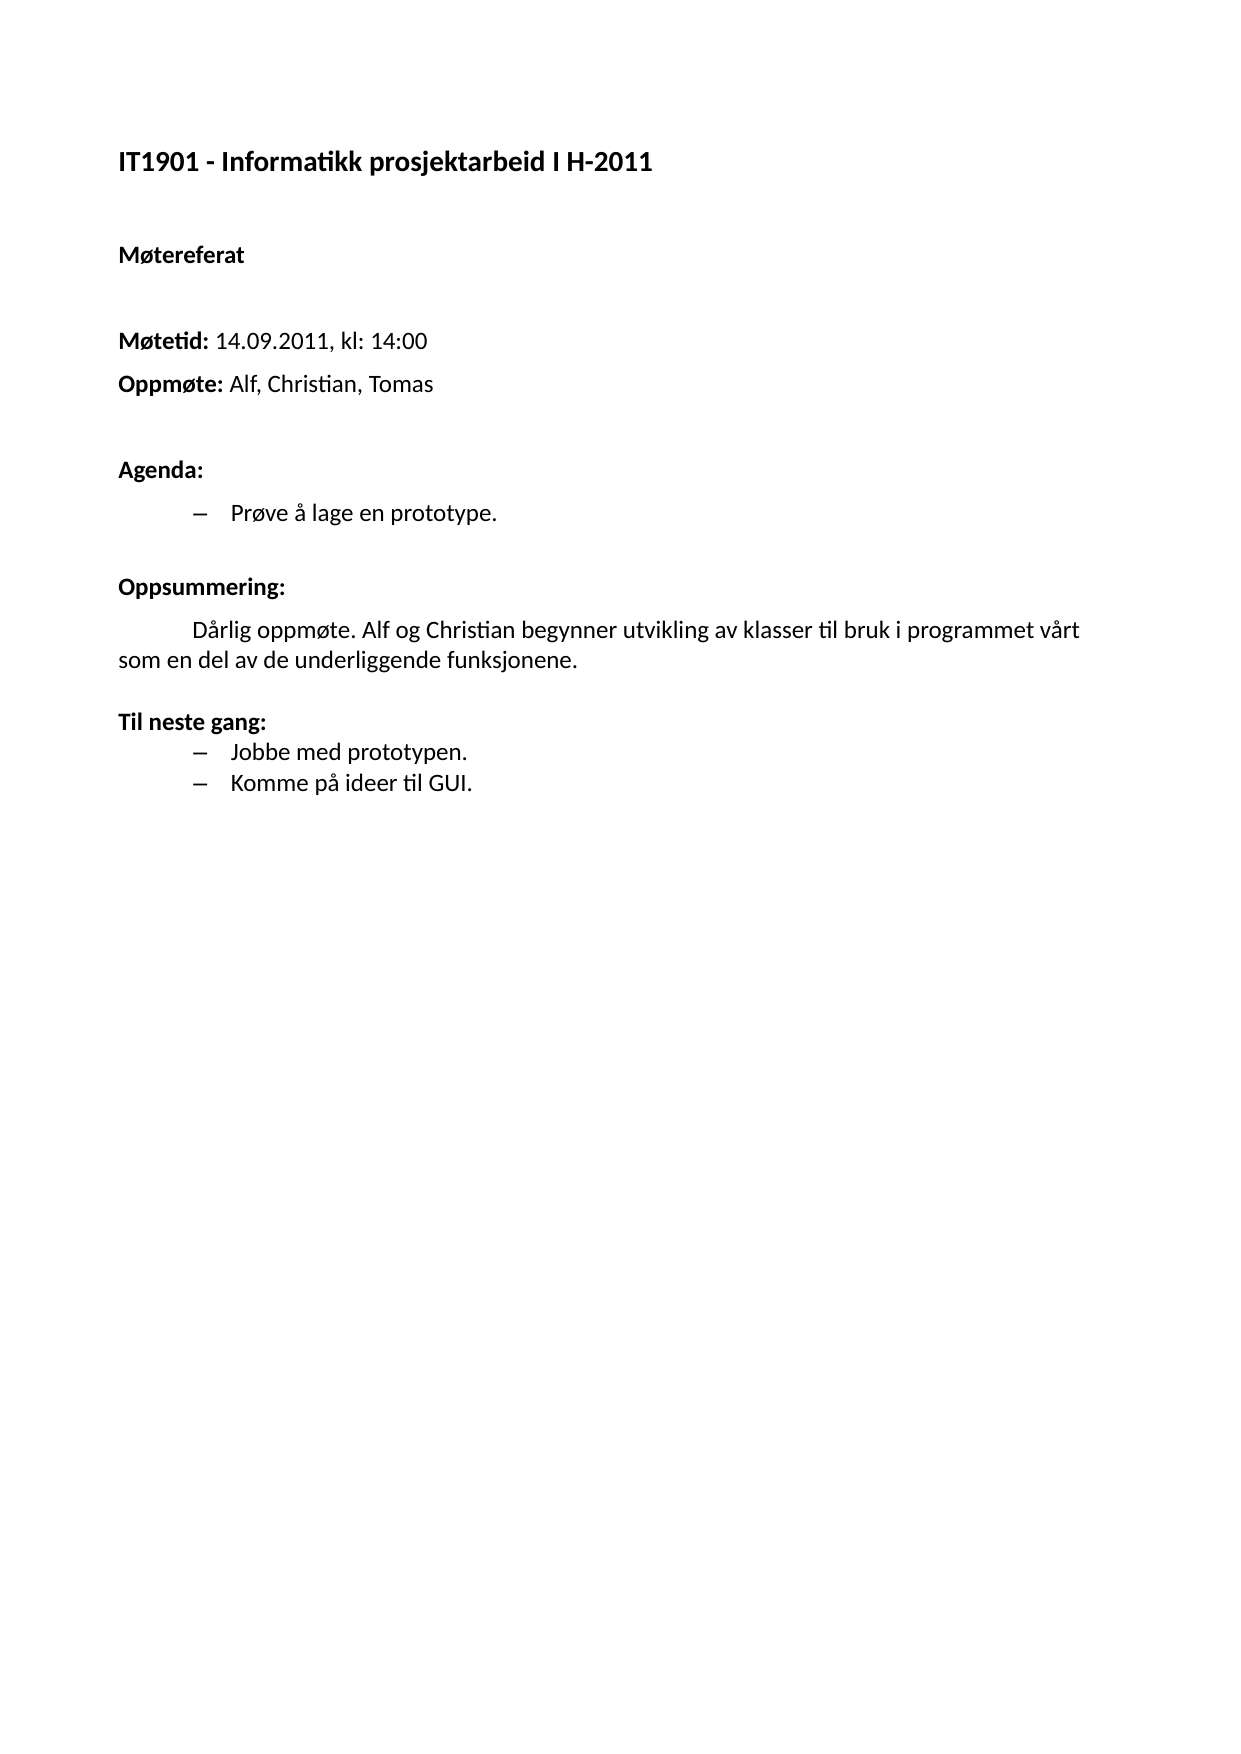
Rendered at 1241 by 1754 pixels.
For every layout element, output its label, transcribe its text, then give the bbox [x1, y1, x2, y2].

text Oppsummering: [118, 571, 1122, 602]
list Jobbe med prototypen. [193, 736, 1122, 767]
text Møtetid: 14.09.2011, kl: 14:00 [118, 325, 1122, 356]
text Agenda: [118, 454, 1122, 485]
text Til neste gang: [118, 706, 1122, 736]
list Komme på ideer til GUI. [193, 767, 1122, 797]
subtitle IT1901 - Informatikk prosjektarbeid I H-2011 [118, 143, 1122, 179]
text Dårlig oppmøte. Alf og Christian begynner utvikling av klasser til bruk i programmet vårt som en del av de underliggende funksjonene. [118, 614, 1122, 675]
text Møtereferat [118, 239, 1122, 270]
text Oppmøte: Alf, Christian, Tomas [118, 368, 1122, 399]
list Prøve å lage en prototype. [193, 497, 1122, 528]
